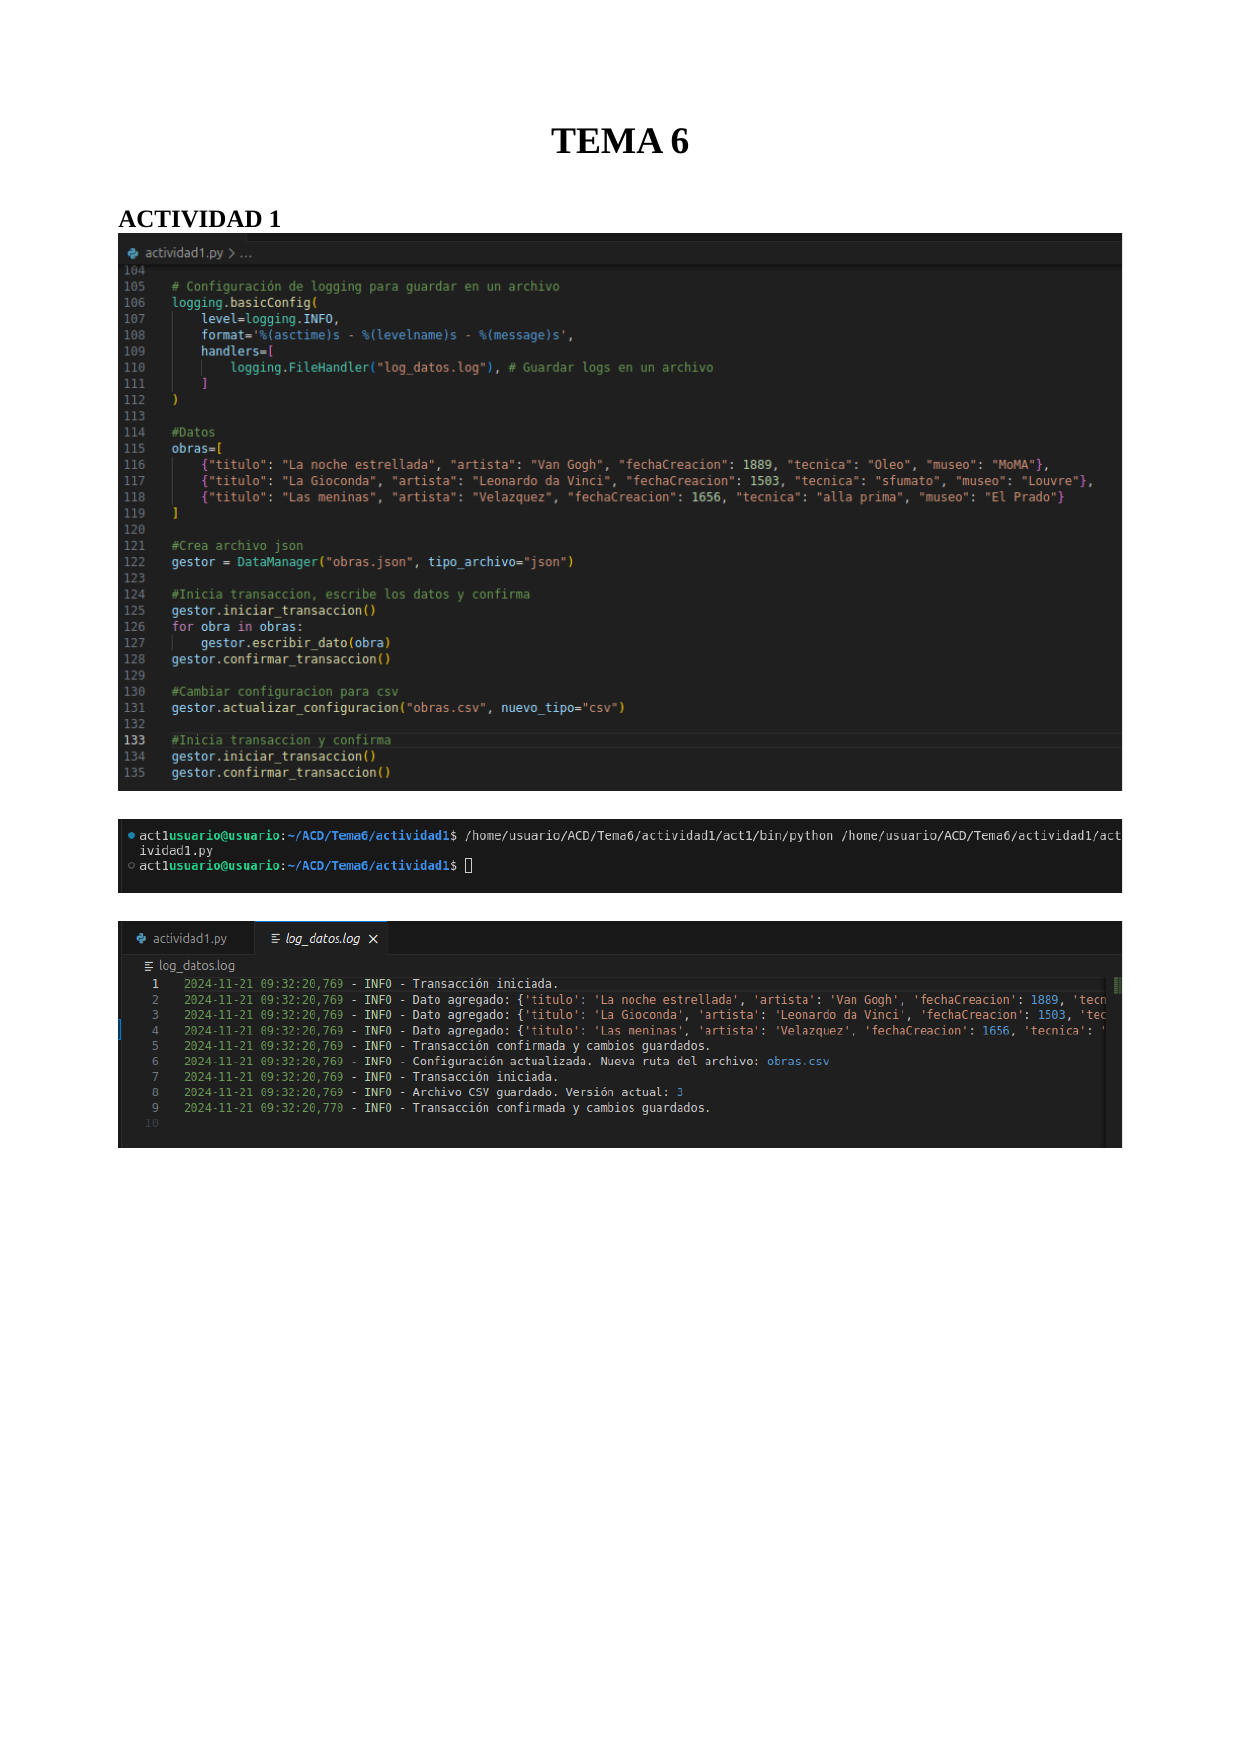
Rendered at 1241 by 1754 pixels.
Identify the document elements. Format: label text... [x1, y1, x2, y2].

picture [118, 921, 1123, 1148]
text TEMA 6 [118, 118, 1122, 161]
picture [118, 233, 1123, 791]
picture [118, 819, 1123, 893]
text ACTIVIDAD 1 [118, 204, 1122, 233]
